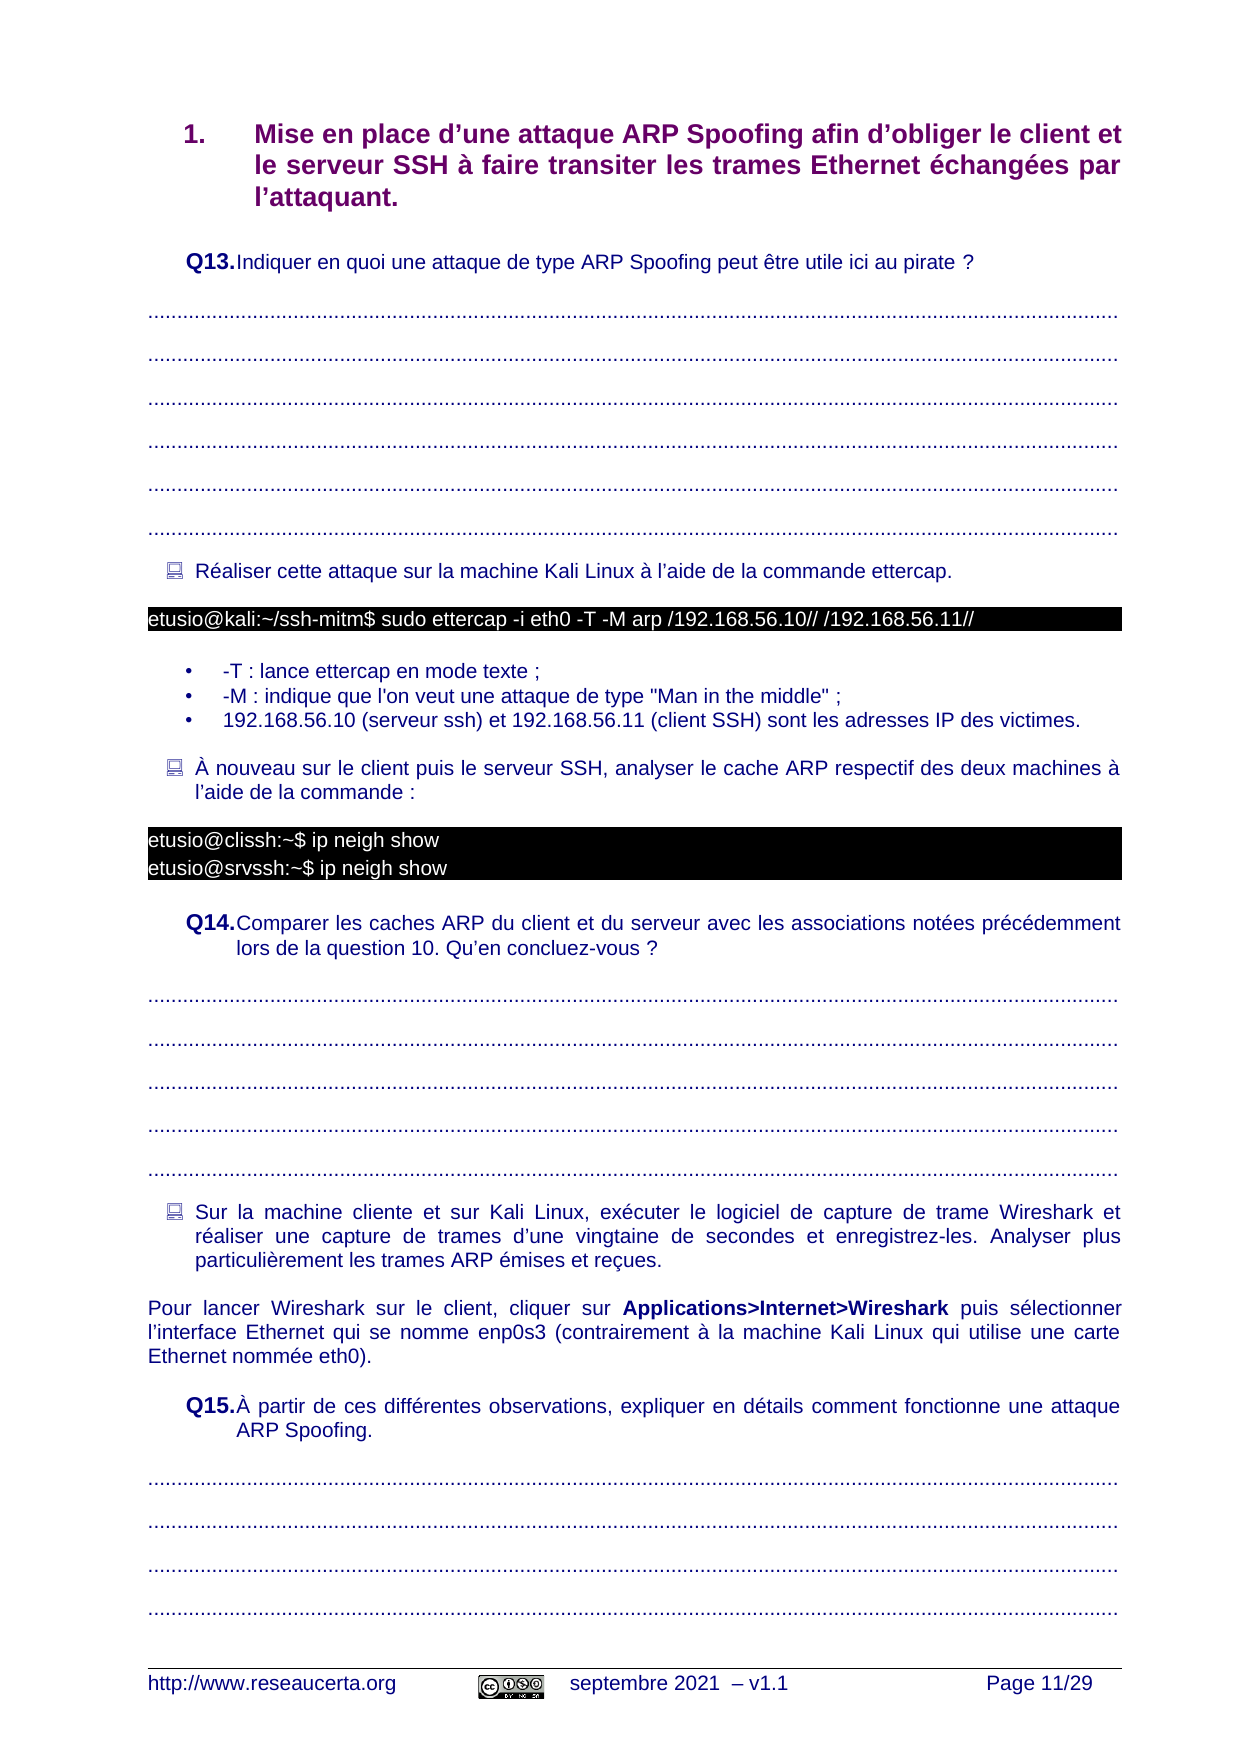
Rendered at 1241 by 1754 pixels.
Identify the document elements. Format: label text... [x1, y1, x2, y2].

list Sur la machine cliente et sur Kali Linux, exécuter le logiciel de capture de trame Wireshark et réaliser une capture de trames d’une vingtaine de secondes et enregistrez-les. Analyser plus particulièrement les trames ARP émises et reçues. [165, 1200, 1122, 1272]
text etusio@clissh:~$ ip neigh show [148, 827, 1122, 851]
list -M : indique que l'on veut une attaque de type "Man in the middle" ; [185, 683, 1122, 707]
text etusio@srvssh:~$ ip neigh show [148, 856, 1122, 880]
subtitle Mise en place d’une attaque ARP Spoofing afin d’obliger le client et le serveur SSH à faire transiter les trames Ethernet échangées par l’attaquant. [183, 118, 1122, 212]
text Pour lancer Wireshark sur le client, cliquer sur Applications>Internet>Wireshark puis sélectionner l’interface Ethernet qui se nomme enp0s3 (contrairement à la machine Kali Linux qui utilise une carte Ethernet nommée eth0). [148, 1296, 1122, 1368]
text etusio@kali:~/ssh-mitm$ sudo ettercap -i eth0 -T -M arp /192.168.56.10// /192.168.56.11// [148, 607, 1122, 631]
list -T : lance ettercap en mode texte ; [185, 659, 1122, 683]
list Indiquer en quoi une attaque de type ARP Spoofing peut être utile ici au pirate ? [186, 248, 1122, 275]
list Comparer les caches ARP du client et du serveur avec les associations notées précédemment lors de la question 10. Qu’en concluez-vous ? [186, 909, 1122, 959]
list À partir de ces différentes observations, expliquer en détails comment fonctionne une attaque ARP Spoofing. [186, 1392, 1122, 1442]
picture [478, 1675, 545, 1699]
list 192.168.56.10 (serveur ssh) et 192.168.56.11 (client SSH) sont les adresses IP des victimes. [185, 707, 1122, 732]
list À nouveau sur le client puis le serveur SSH, analyser le cache ARP respectif des deux machines à l’aide de la commande : [165, 756, 1122, 803]
list Réaliser cette attaque sur la machine Kali Linux à l’aide de la commande ettercap. [165, 559, 1122, 583]
